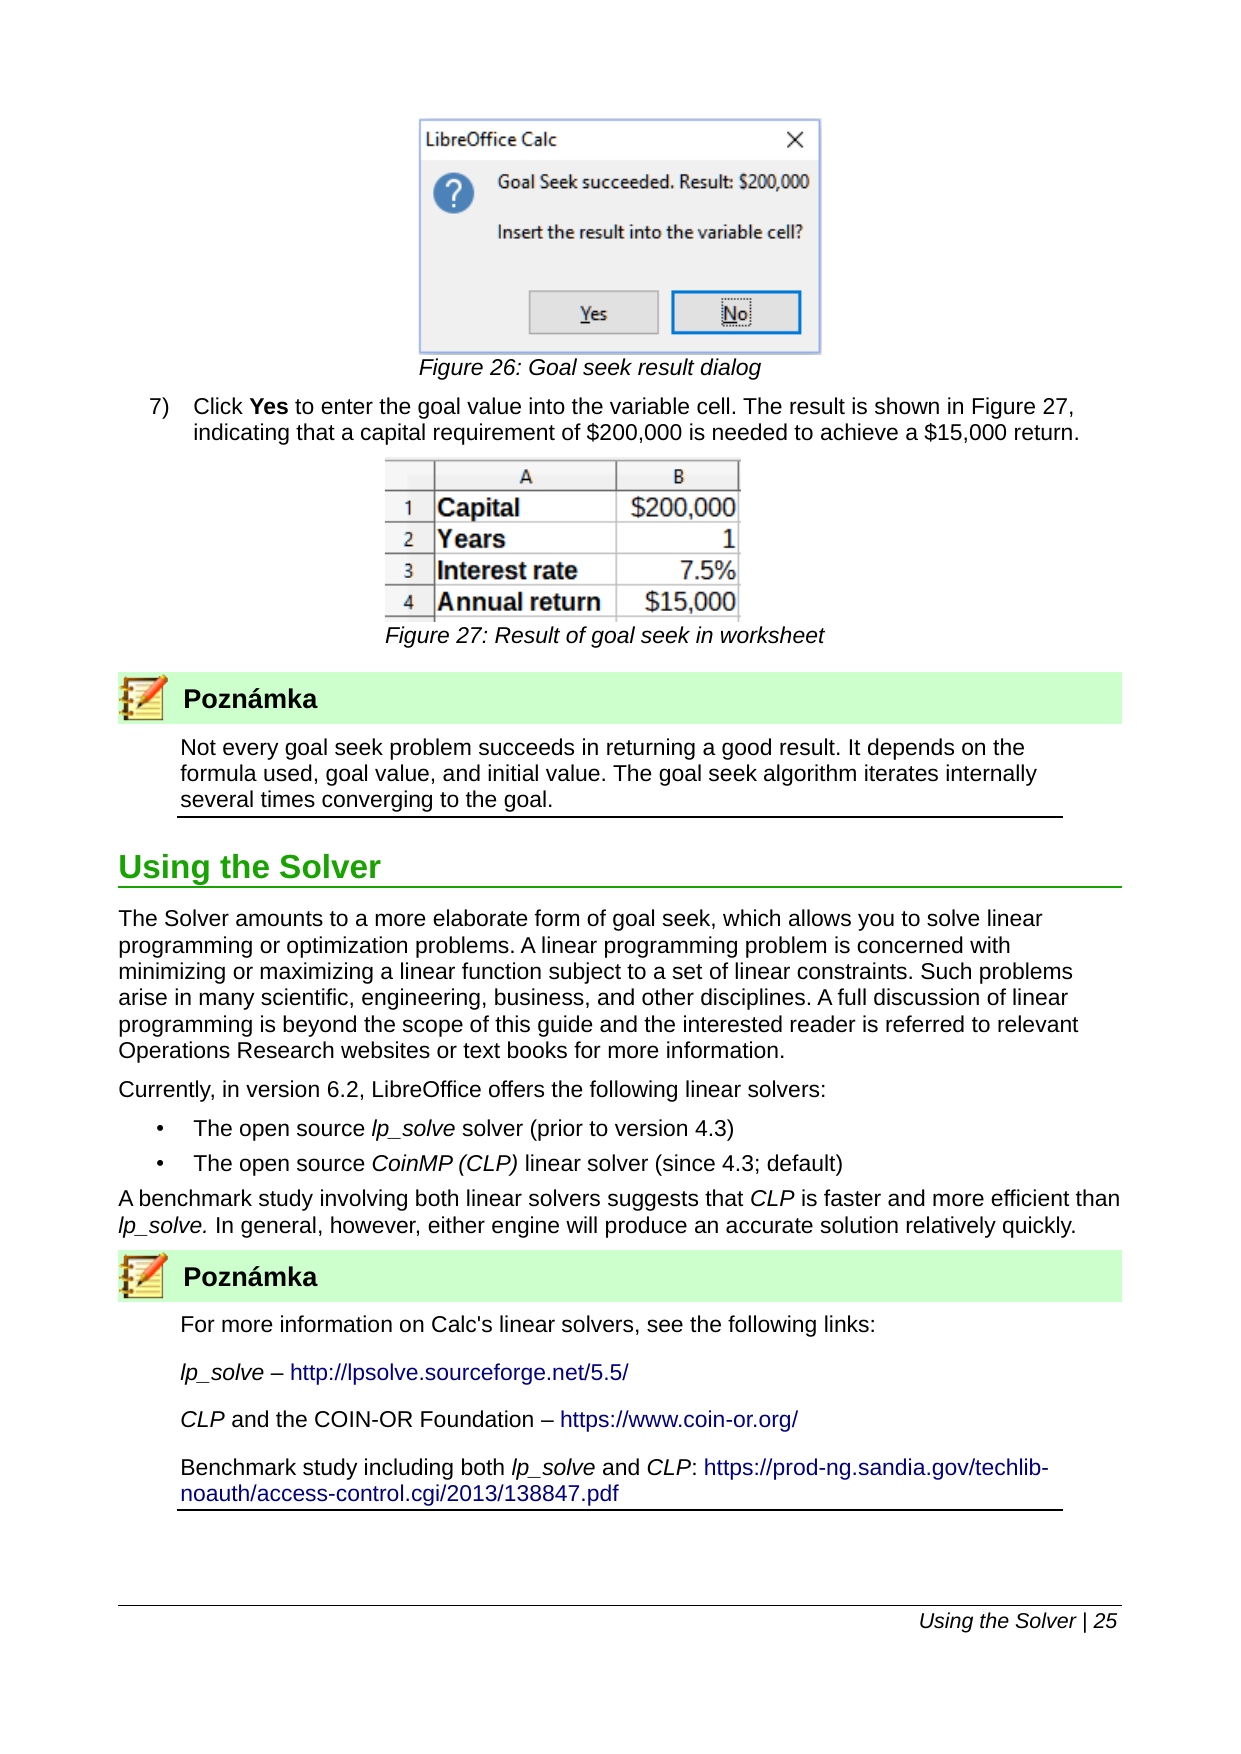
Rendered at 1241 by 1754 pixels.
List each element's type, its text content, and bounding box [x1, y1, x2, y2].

text The Solver amounts to a more elaborate form of goal seek, which allows you to solve linear programming or optimization problems. A linear programming problem is concerned with minimizing or maximizing a linear function subject to a set of linear constraints. Such problems arise in many scientific, engineering, business, and other disciplines. A full discussion of linear programming is beyond the scope of this guide and the interested reader is referred to relevant Operations Research websites or text books for more information. [118, 905, 1122, 1063]
subtitle Using the Solver [118, 847, 1122, 886]
text Not every goal seek problem succeeds in returning a good result. It depends on the formula used, goal value, and initial value. The goal seek algorithm iterates internally several times converging to the goal. [177, 730, 1063, 816]
list The open source lp_solve solver (prior to version 4.3) [156, 1115, 1122, 1141]
picture [119, 1251, 170, 1302]
picture [418, 118, 822, 355]
text lp_solve – http://lpsolve.sourceforge.net/5.5/ [177, 1356, 1063, 1385]
subtitle Poznámka [118, 1250, 1122, 1302]
picture [384, 457, 741, 622]
subtitle Poznámka [118, 672, 1122, 724]
text Benchmark study including both lp_solve and CLP: https://prod-ng.sandia.gov/techlib-noauth/access-control.cgi/2013/138847.pdf [177, 1451, 1063, 1509]
text CLP and the COIN-OR Foundation – https://www.coin-or.org/ [177, 1403, 1063, 1433]
text A benchmark study involving both linear solvers suggests that CLP is faster and more efficient than lp_solve. In general, however, either engine will produce an accurate solution relatively quickly. [118, 1185, 1122, 1238]
text Figure 26: Goal seek result dialog [418, 355, 822, 381]
text Currently, in version 6.2, LibreOffice offers the following linear solvers: [118, 1076, 1122, 1102]
text Figure 27: Result of goal seek in worksheet [385, 457, 856, 648]
list Click Yes to enter the goal value into the variable cell. The result is shown in Figure 27, indicating that a capital requirement of $200,000 is needed to achieve a $15,000 return. [169, 393, 1122, 445]
picture [119, 673, 170, 724]
text For more information on Calc's linear solvers, see the following links: [177, 1308, 1063, 1338]
list The open source CoinMP (CLP) linear solver (since 4.3; default) [156, 1150, 1122, 1176]
